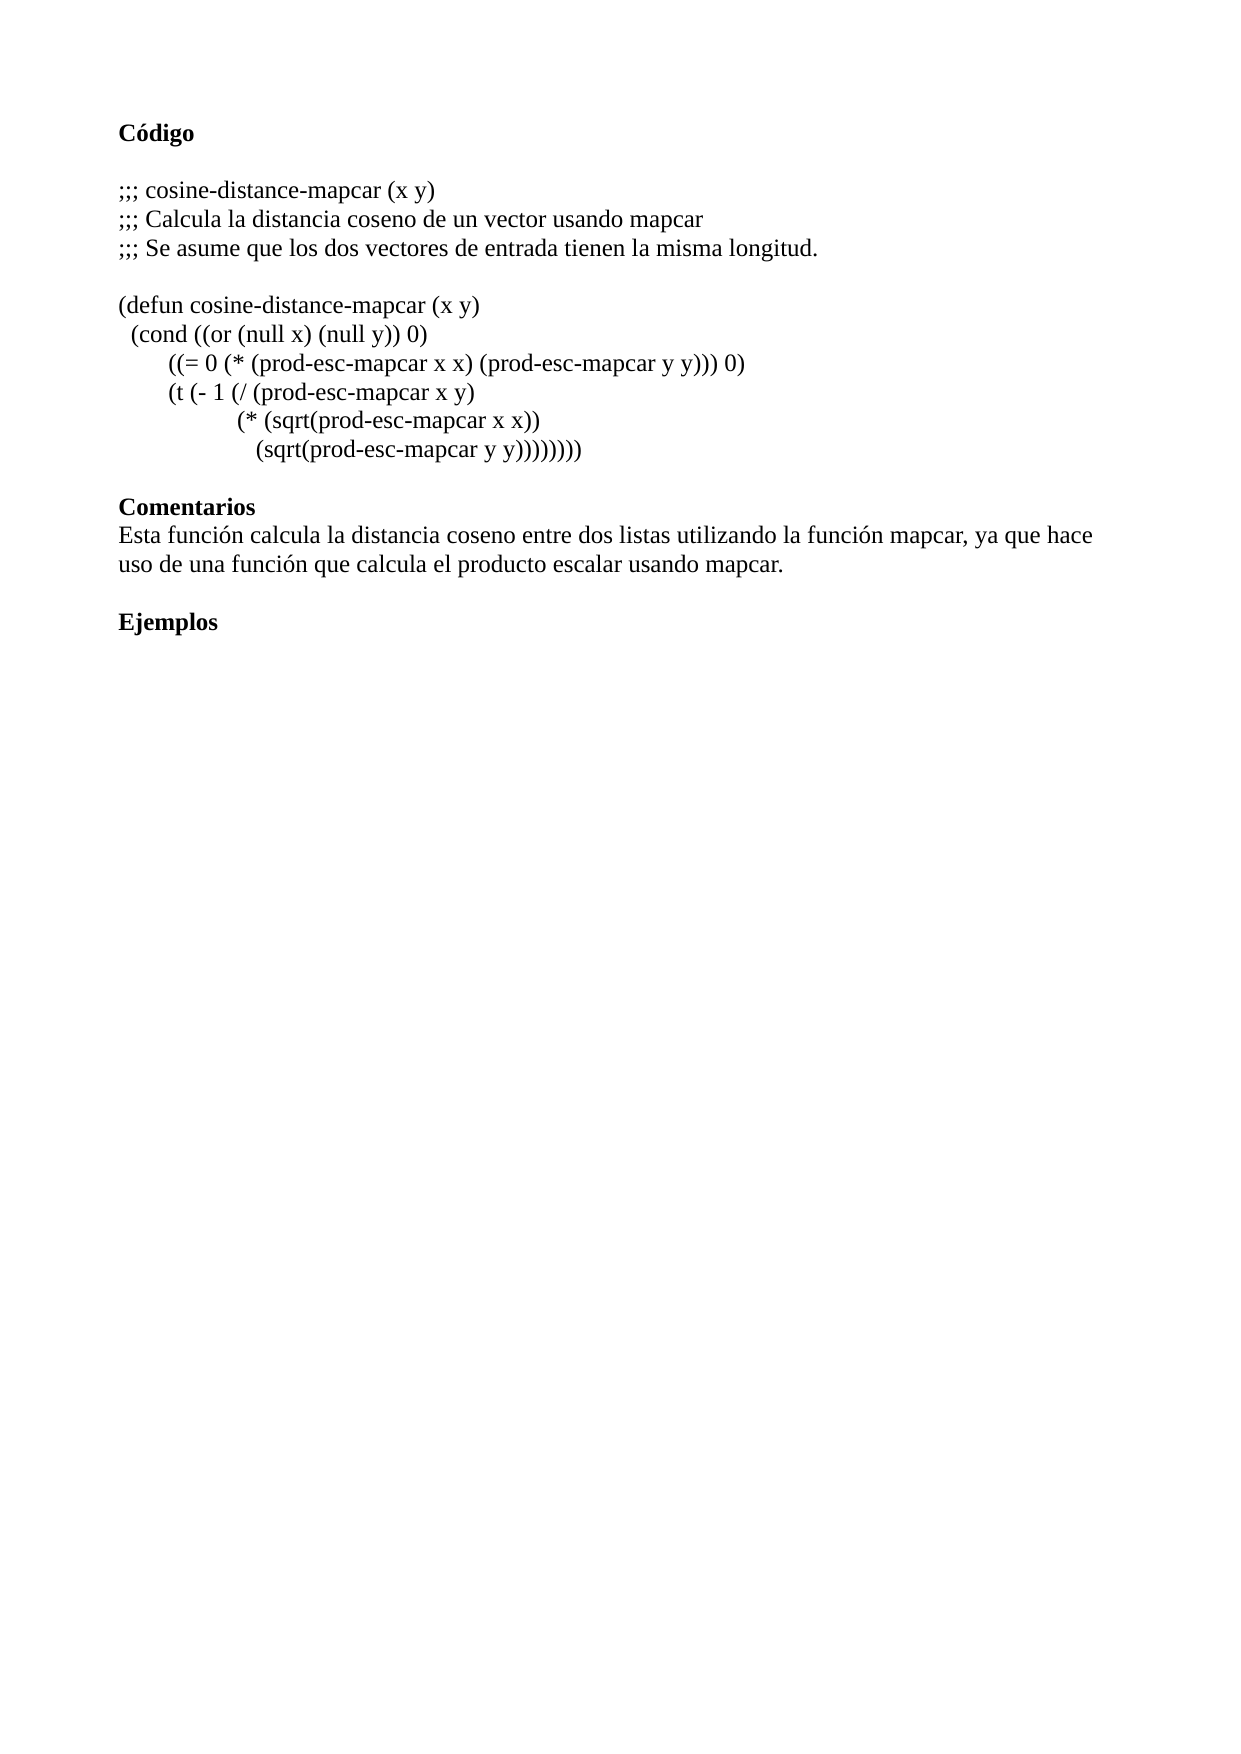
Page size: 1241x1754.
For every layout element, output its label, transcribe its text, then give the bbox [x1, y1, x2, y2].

text (defun cosine-distance-mapcar (x y) [118, 291, 1122, 319]
text Esta función calcula la distancia coseno entre dos listas utilizando la función mapcar, ya que hace uso de una función que calcula el producto escalar usando mapcar. [118, 521, 1122, 578]
text (cond ((or (null x) (null y)) 0) [118, 319, 1122, 348]
text (* (sqrt(prod-esc-mapcar x x)) [118, 406, 1122, 434]
text ;;; Calcula la distancia coseno de un vector usando mapcar [118, 204, 1122, 233]
text ;;; Se asume que los dos vectores de entrada tienen la misma longitud. [118, 233, 1122, 262]
text (t (- 1 (/ (prod-esc-mapcar x y) [118, 377, 1122, 406]
text Ejemplos [118, 607, 1122, 636]
text ;;; cosine-distance-mapcar (x y) [118, 176, 1122, 204]
text ((= 0 (* (prod-esc-mapcar x x) (prod-esc-mapcar y y))) 0) [118, 348, 1122, 377]
text (sqrt(prod-esc-mapcar y y)))))))) [118, 434, 1122, 463]
text Comentarios [118, 492, 1122, 521]
text Código [118, 118, 1122, 147]
